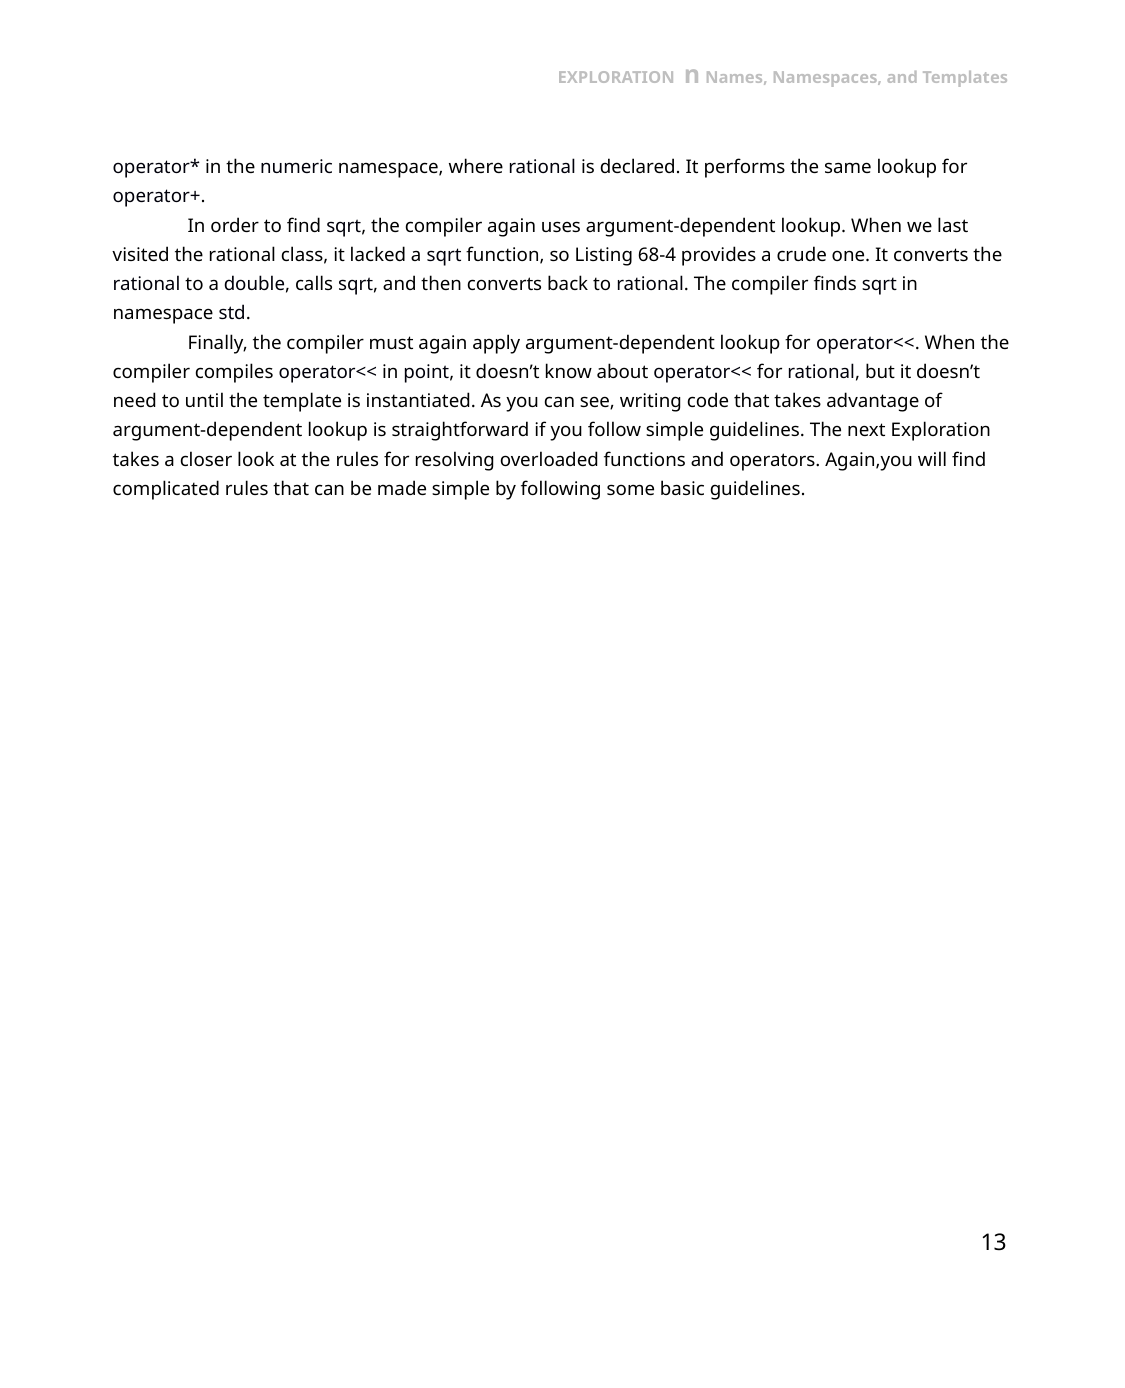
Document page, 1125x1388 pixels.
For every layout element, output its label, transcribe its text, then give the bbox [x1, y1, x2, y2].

text Finally, the compiler must again apply argument-dependent lookup for operator<<. When the compiler compiles operator<< in point, it doesn’t know about operator<< for rational, but it doesn’t need to until the template is instantiated. As you can see, writing code that takes advantage of argument-dependent lookup is straightforward if you follow simple guidelines. The next Exploration takes a closer look at the rules for resolving overloaded functions and operators. Again,you will find complicated rules that can be made simple by following some basic guidelines. [112, 329, 1012, 501]
text In order to find sqrt, the compiler again uses argument-dependent lookup. When we last visited the rational class, it lacked a sqrt function, so Listing 68-4 provides a crude one. It converts the rational to a double, calls sqrt, and then converts back to rational. The compiler finds sqrt in namespace std. [112, 212, 1012, 325]
text operator* in the numeric namespace, where rational is declared. It performs the same lookup for operator+. [112, 153, 1012, 208]
